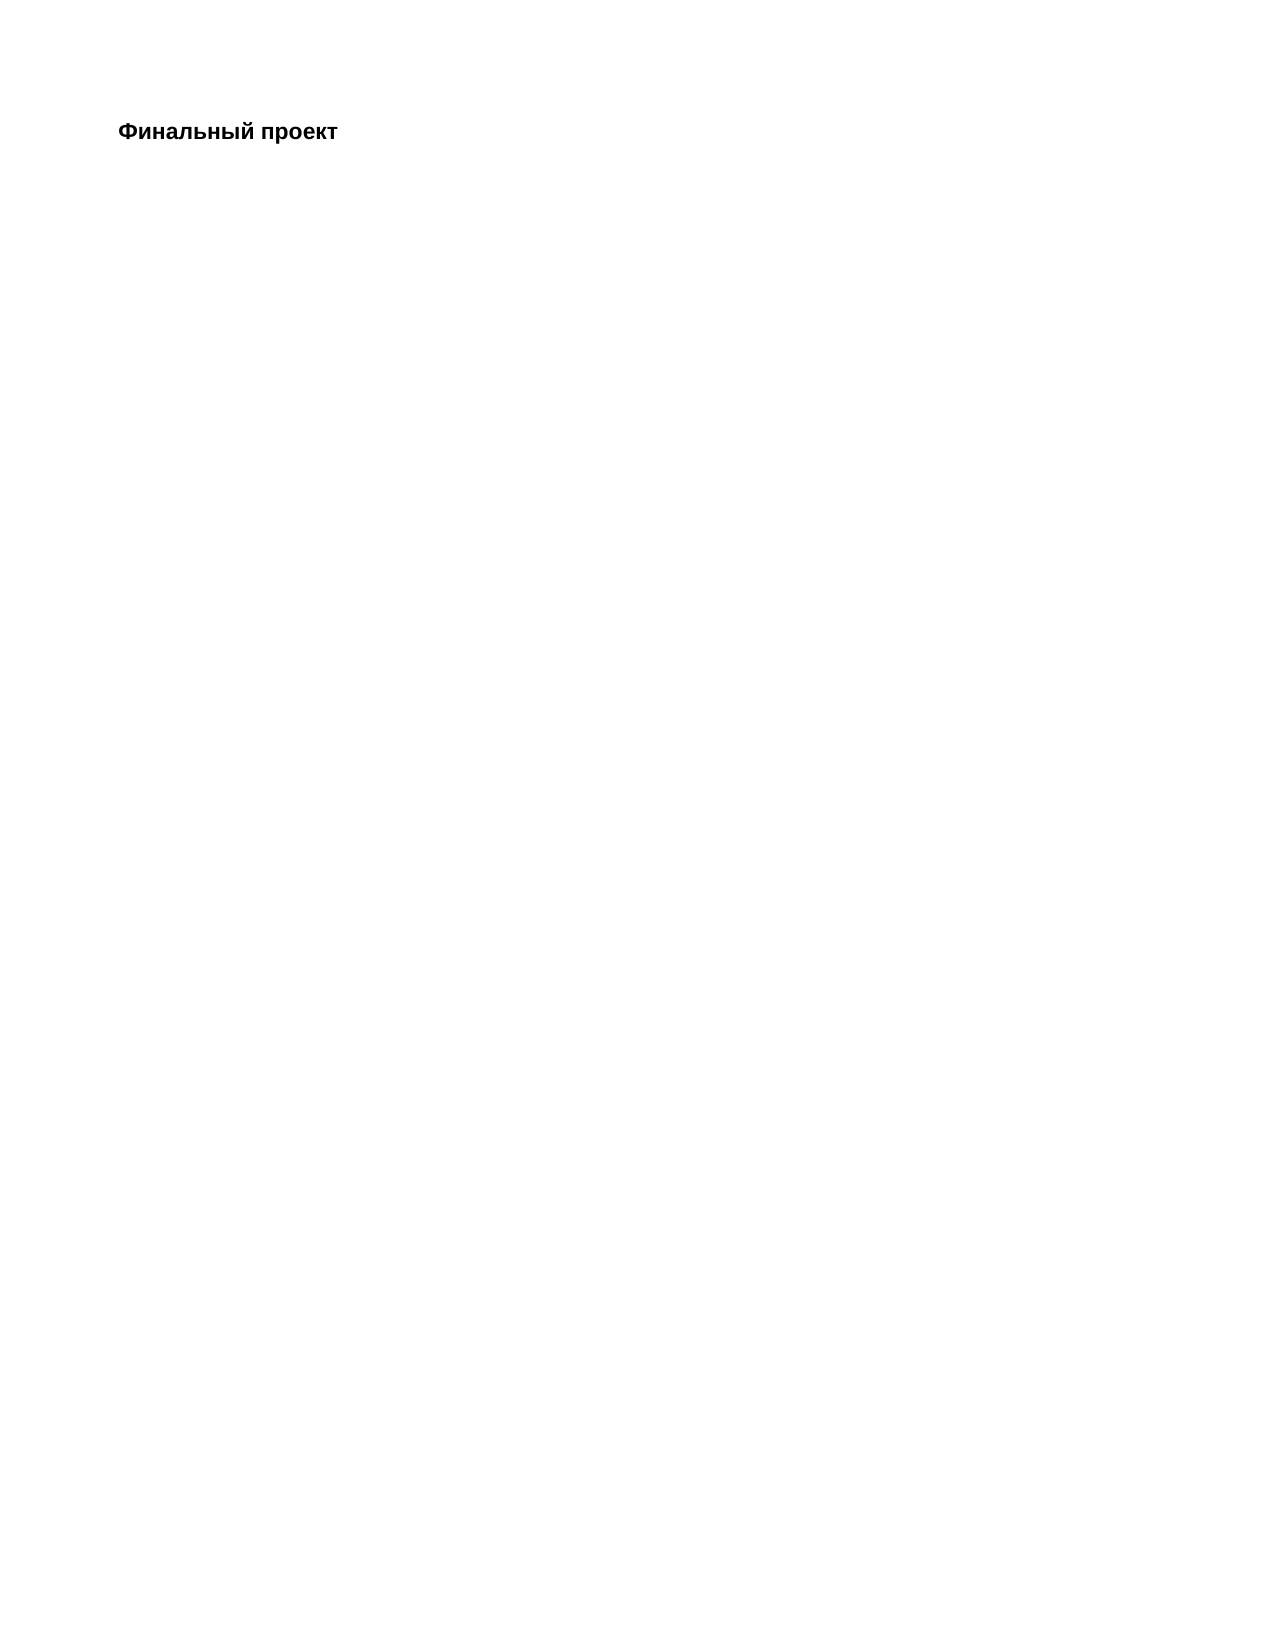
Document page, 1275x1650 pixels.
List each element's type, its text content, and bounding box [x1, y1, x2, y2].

text Финальный проект [118, 118, 1157, 144]
